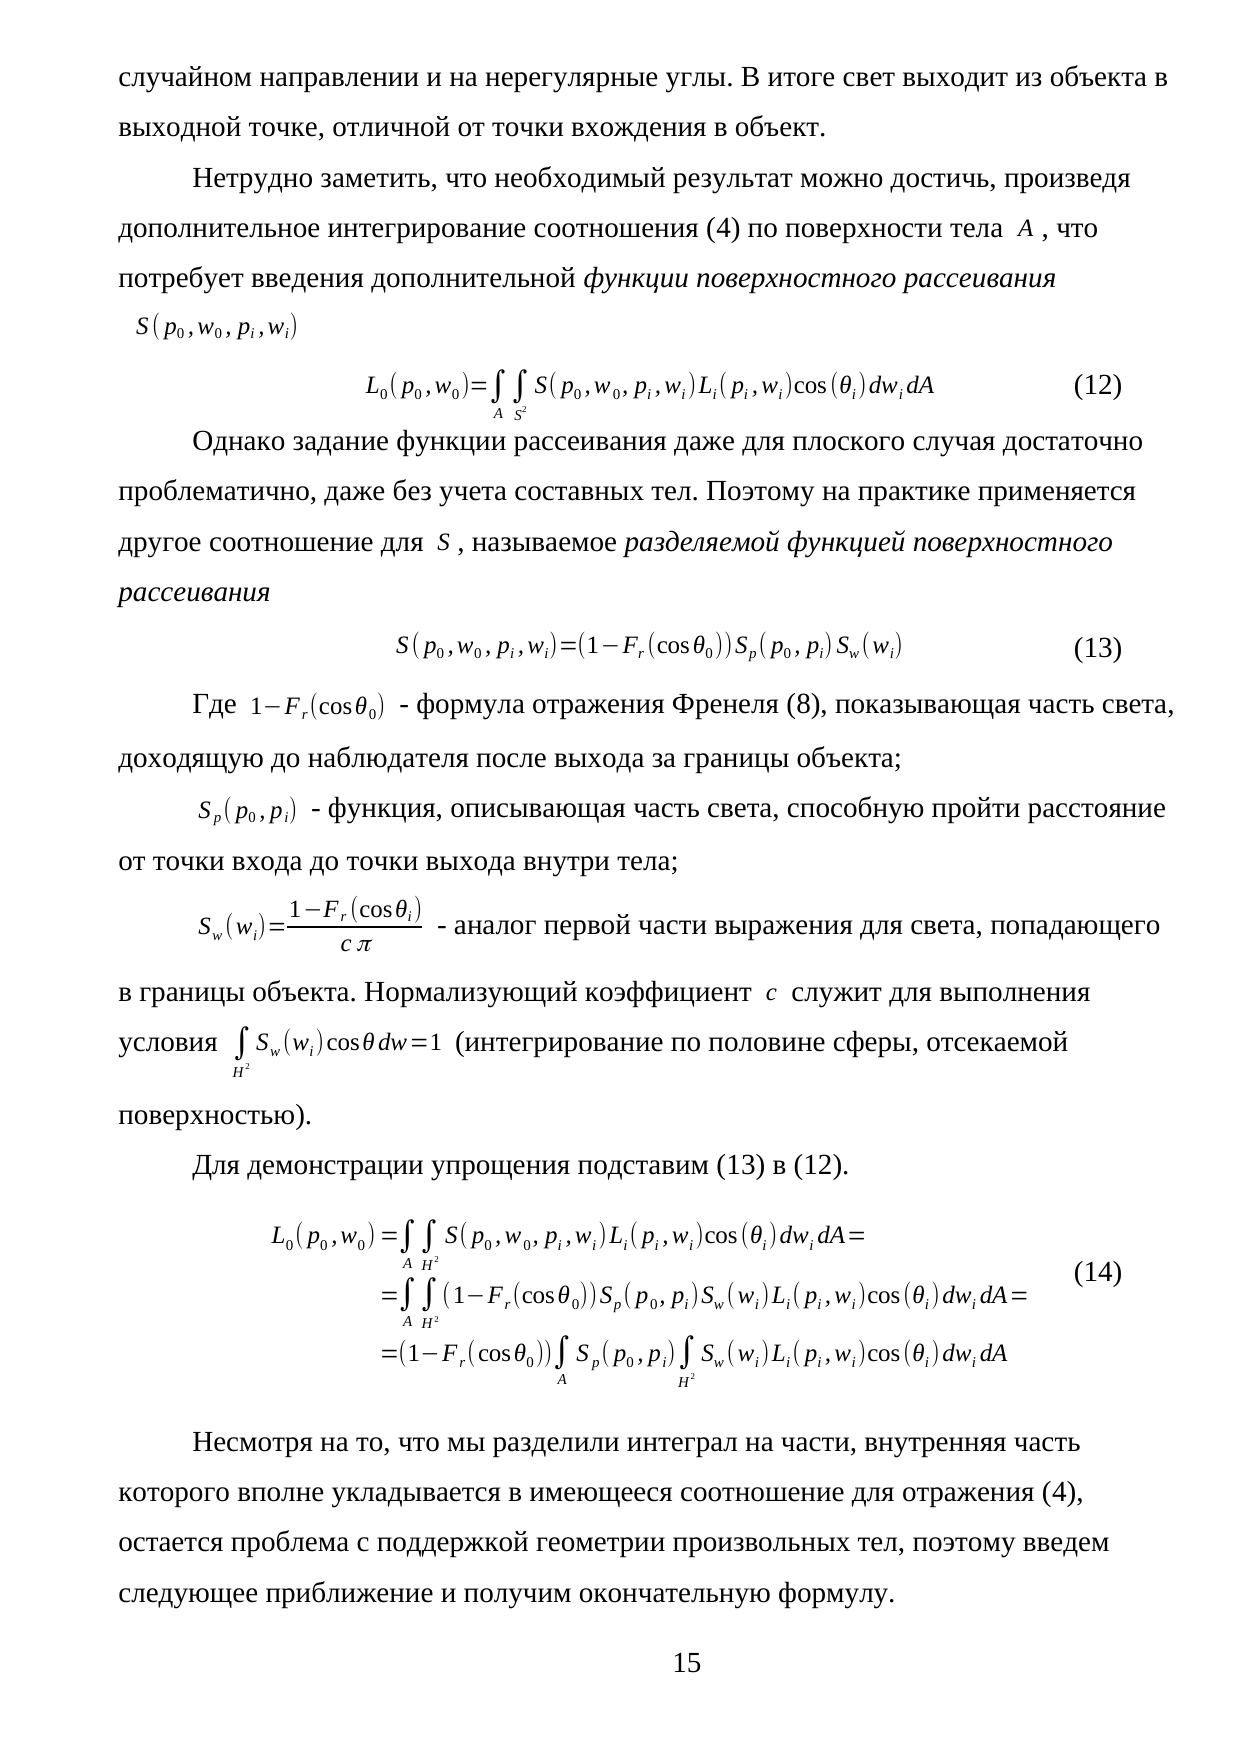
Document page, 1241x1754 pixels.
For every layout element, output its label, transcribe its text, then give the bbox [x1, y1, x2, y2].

text Для демонстрации упрощения подставим (13) в (12). [118, 1147, 1181, 1181]
text (14) [118, 1254, 1181, 1287]
text Однако задание функции рассеивания даже для плоского случая достаточно проблематично, даже без учета составных тел. Поэтому на практике применяется другое соотношение для , называемое разделяемой функцией поверхностного рассеивания [118, 423, 1181, 608]
text (12) [118, 367, 1181, 400]
text Нетрудно заметить, что необходимый результат можно достичь, произведя дополнительное интегрирование соотношения (4) по поверхности тела , что потребует введения дополнительной функции поверхностного рассеивания [118, 160, 1181, 344]
text (13) [118, 630, 1181, 664]
text Несмотря на то, что мы разделили интеграл на части, внутренняя часть которого вполне укладывается в имеющееся соотношение для отражения (4), остается проблема с поддержкой геометрии произвольных тел, поэтому введем следующее приближение и получим окончательную формулу. [118, 1360, 1181, 1608]
text Где - формула отражения Френеля (8), показывающая часть света, доходящую до наблюдателя после выхода за границы объекта; [118, 687, 1181, 773]
text - аналог первой части выражения для света, попадающего в границы объекта. Нормализующий коэффициент служит для выполнения условия (интегрирование по половине сферы, отсекаемой поверхностью). [118, 894, 1181, 1131]
text - функция, описывающая часть света, способную пройти расстояние от точки входа до точки выхода внутри тела; [118, 790, 1181, 877]
text случайном направлении и на нерегулярные углы. В итоге свет выходит из объекта в выходной точке, отличной от точки вхождения в объект. [118, 59, 1181, 143]
